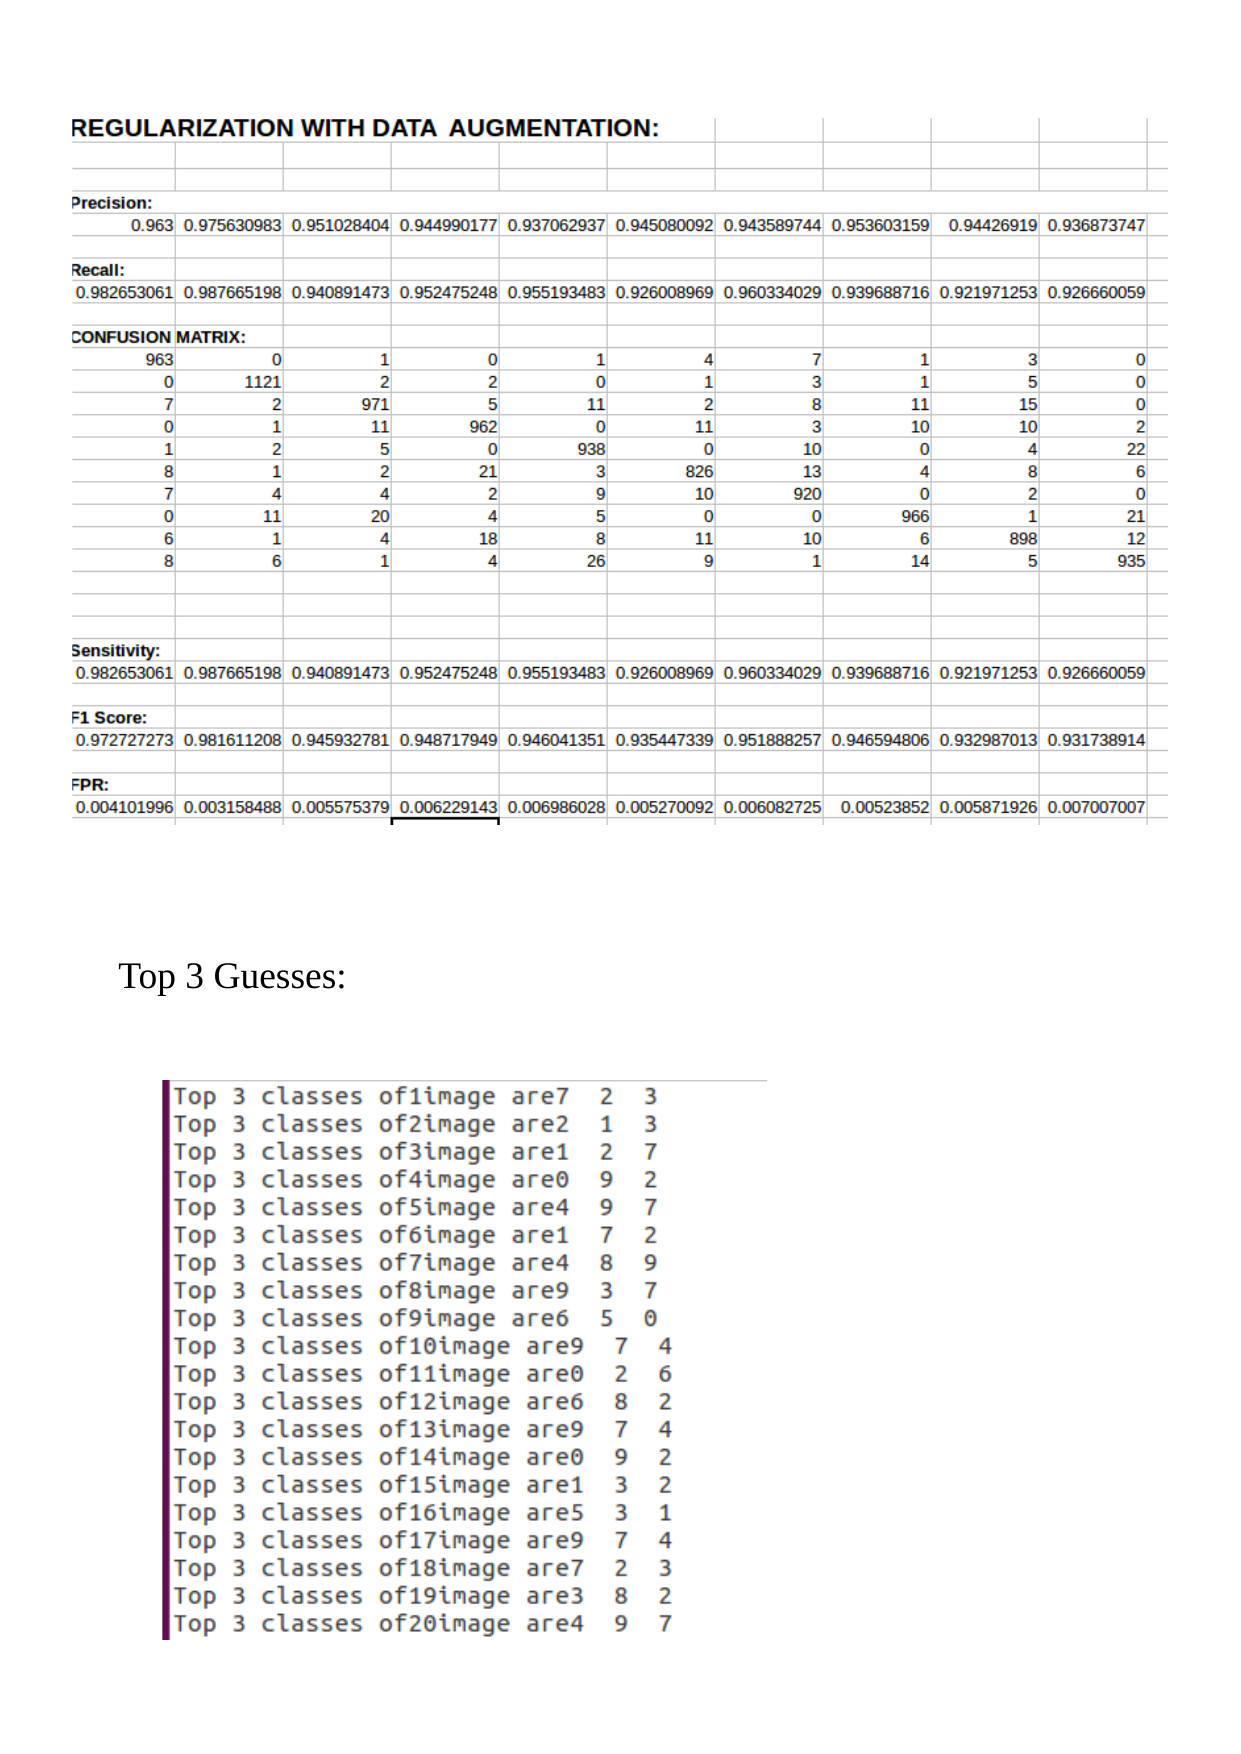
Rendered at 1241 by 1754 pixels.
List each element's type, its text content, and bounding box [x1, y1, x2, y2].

text Top 3 Guesses: [118, 954, 1122, 997]
picture [72, 118, 1168, 825]
picture [162, 1080, 768, 1640]
